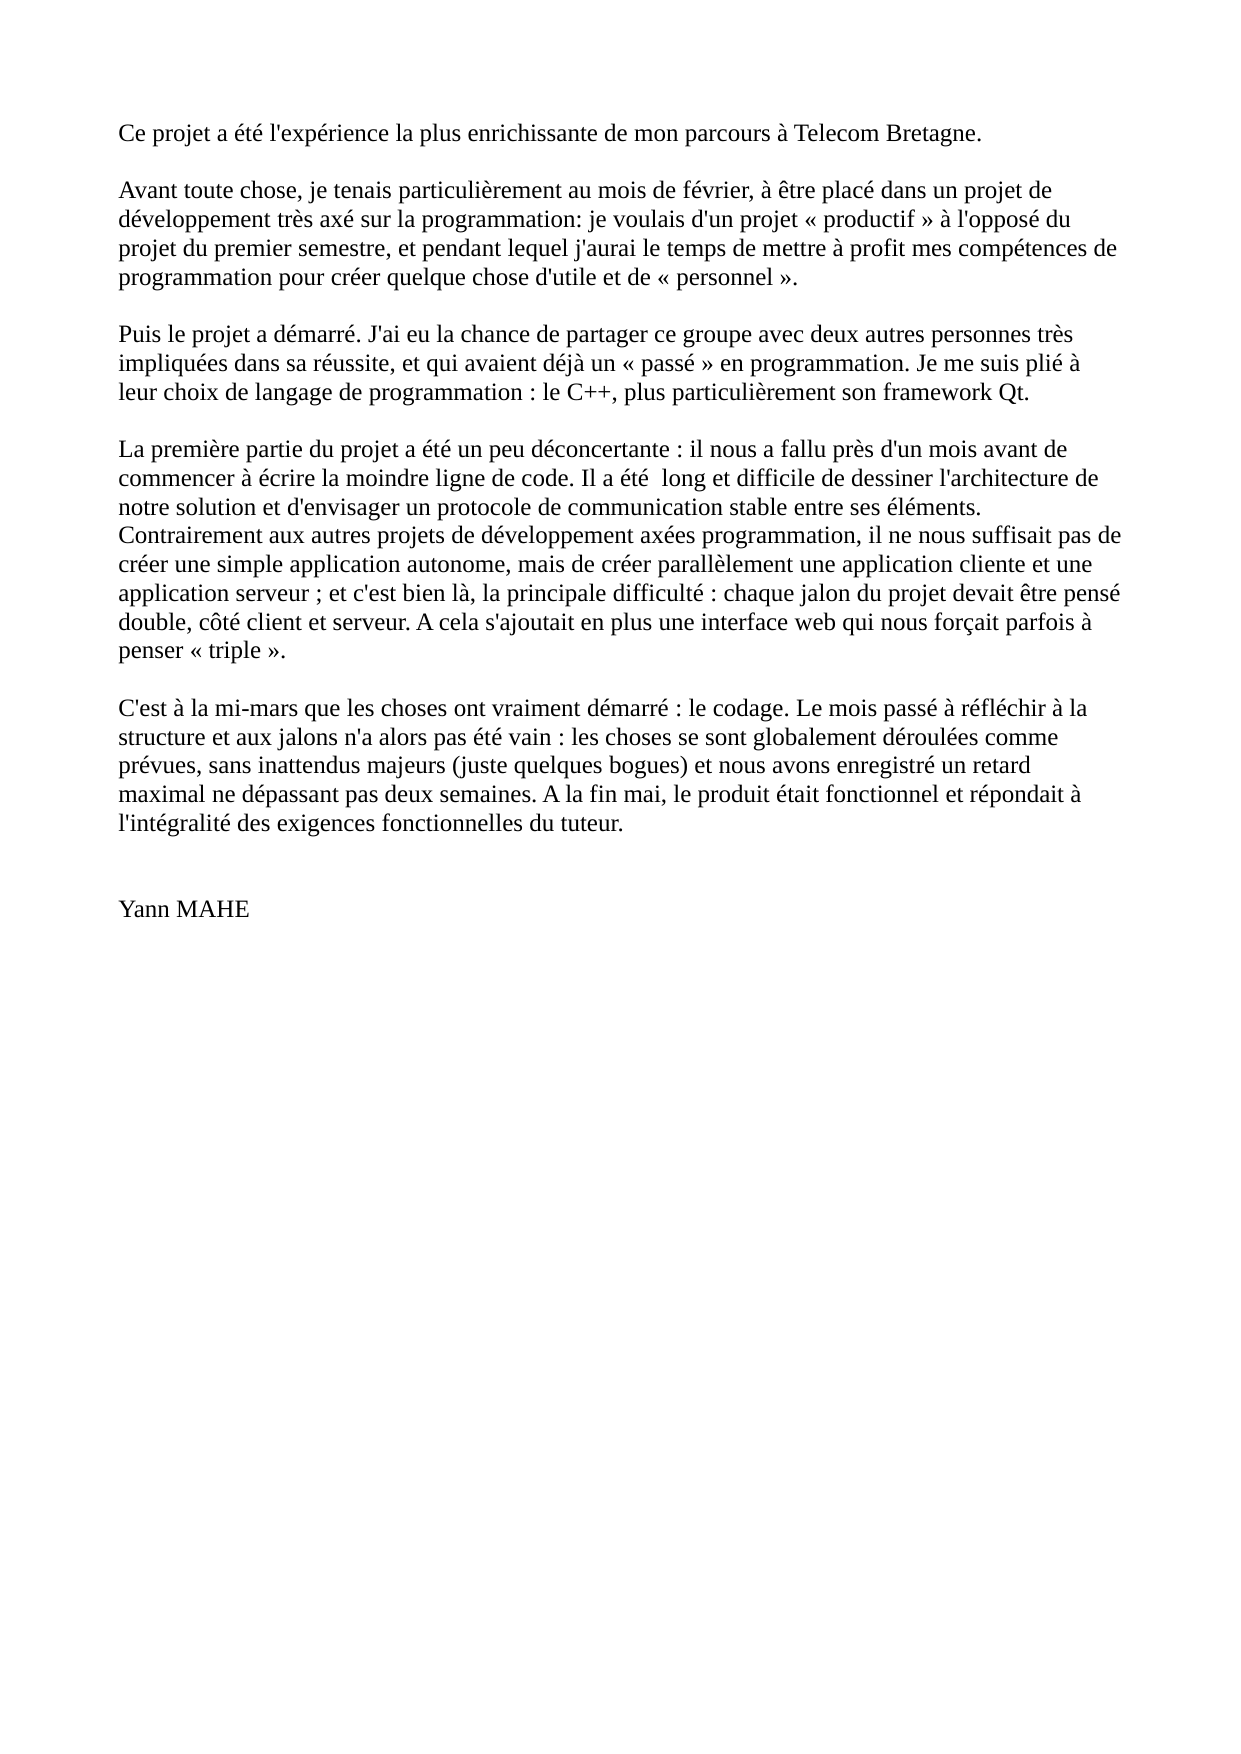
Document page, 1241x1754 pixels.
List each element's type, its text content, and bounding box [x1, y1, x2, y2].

text Avant toute chose, je tenais particulièrement au mois de février, à être placé dans un projet de développement très axé sur la programmation: je voulais d'un projet « productif » à l'opposé du projet du premier semestre, et pendant lequel j'aurai le temps de mettre à profit mes compétences de programmation pour créer quelque chose d'utile et de « personnel ». [118, 176, 1122, 291]
text C'est à la mi-mars que les choses ont vraiment démarré : le codage. Le mois passé à réfléchir à la structure et aux jalons n'a alors pas été vain : les choses se sont globalement déroulées comme prévues, sans inattendus majeurs (juste quelques bogues) et nous avons enregistré un retard maximal ne dépassant pas deux semaines. A la fin mai, le produit était fonctionnel et répondait à l'intégralité des exigences fonctionnelles du tuteur. [118, 693, 1122, 837]
text Ce projet a été l'expérience la plus enrichissante de mon parcours à Telecom Bretagne. [118, 118, 1122, 147]
text Yann MAHE [118, 894, 1122, 923]
text La première partie du projet a été un peu déconcertante : il nous a fallu près d'un mois avant de commencer à écrire la moindre ligne de code. Il a été long et difficile de dessiner l'architecture de notre solution et d'envisager un protocole de communication stable entre ses éléments. Contrairement aux autres projets de développement axées programmation, il ne nous suffisait pas de créer une simple application autonome, mais de créer parallèlement une application cliente et une application serveur ; et c'est bien là, la principale difficulté : chaque jalon du projet devait être pensé double, côté client et serveur. A cela s'ajoutait en plus une interface web qui nous forçait parfois à penser « triple ». [118, 434, 1122, 664]
text Puis le projet a démarré. J'ai eu la chance de partager ce groupe avec deux autres personnes très impliquées dans sa réussite, et qui avaient déjà un « passé » en programmation. Je me suis plié à leur choix de langage de programmation : le C++, plus particulièrement son framework Qt. [118, 319, 1122, 406]
